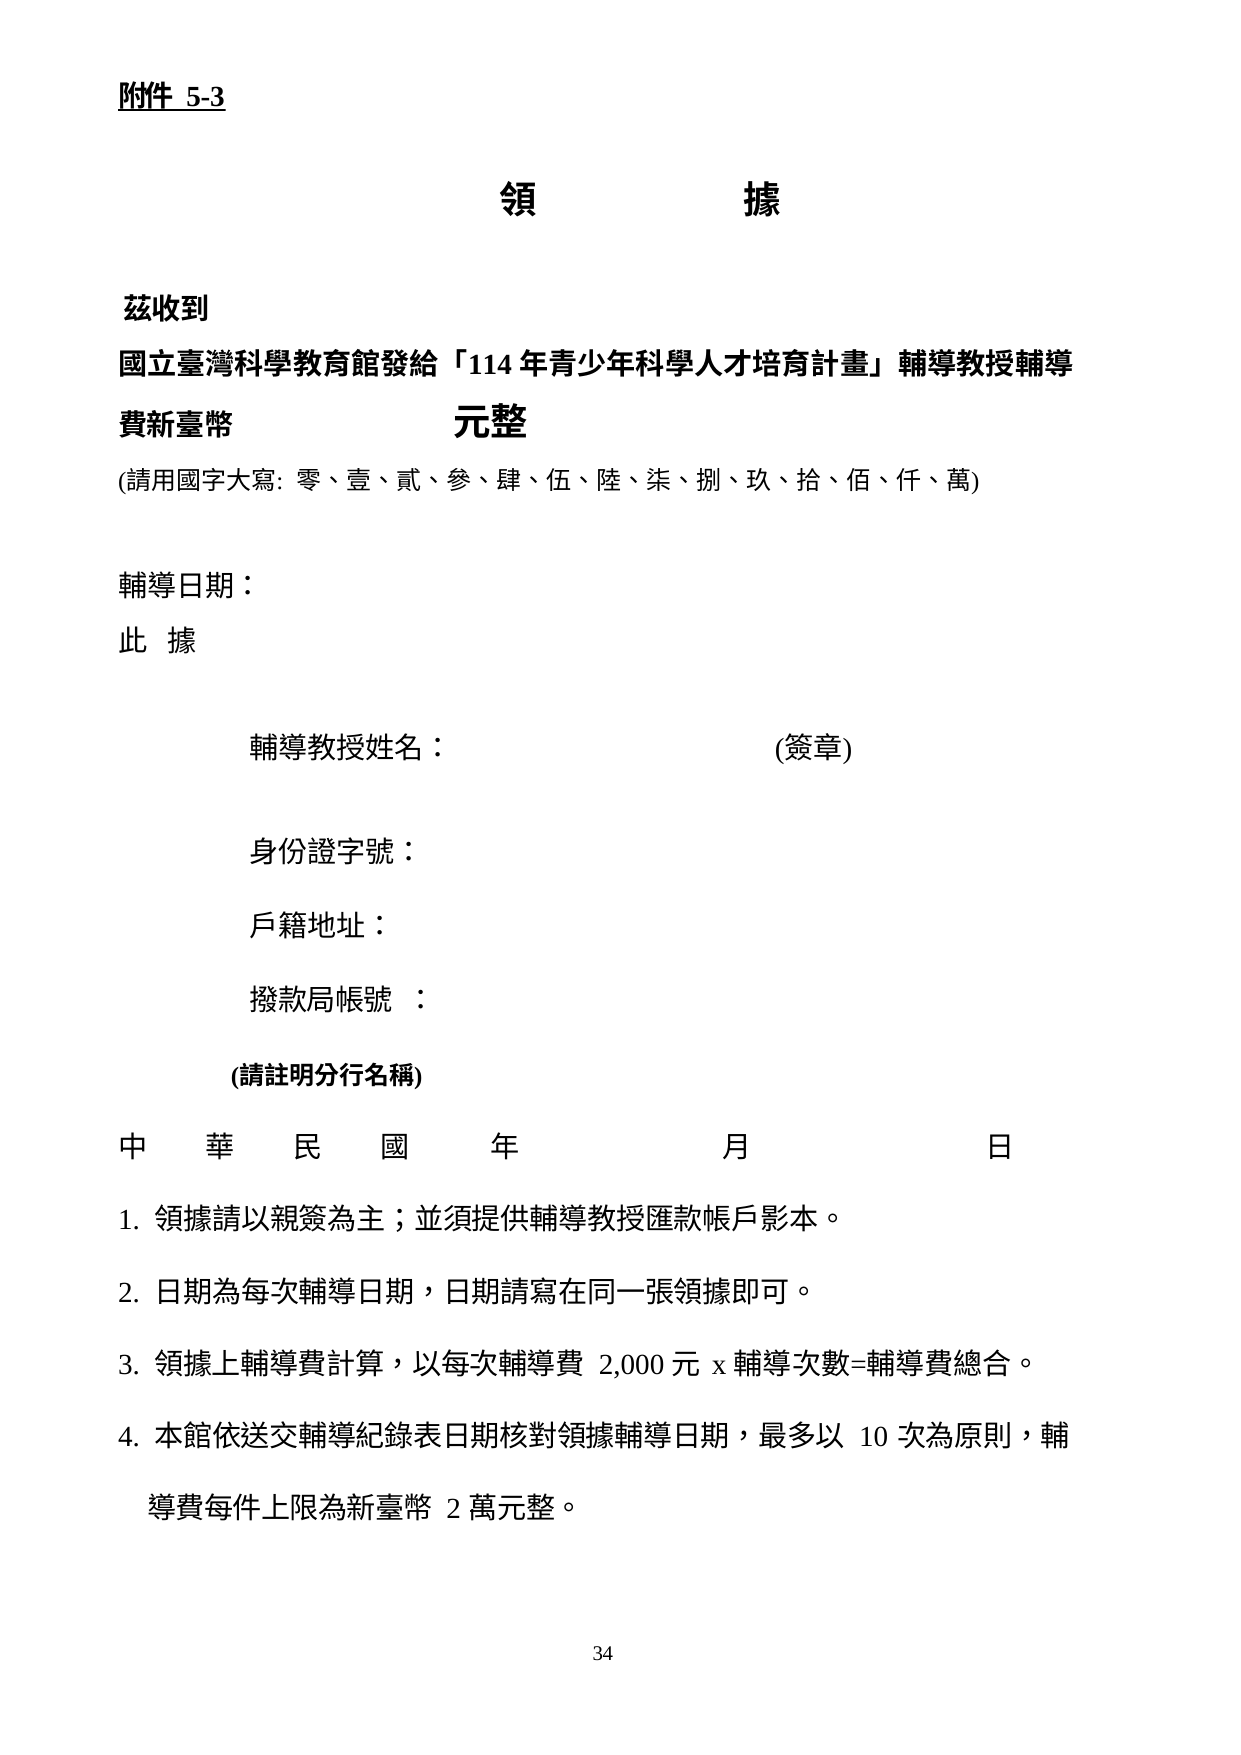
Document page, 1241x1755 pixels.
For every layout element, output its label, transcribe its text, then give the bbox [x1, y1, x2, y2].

text 導費每件上限為新臺幣 2 萬元整。 [147, 1485, 1168, 1527]
text 國立臺灣科學教育館發給「114 年青少年科學人才培育計畫」輔導教授輔導費新臺幣 元整 [118, 341, 1073, 446]
text 輔導日期：此 據 [118, 563, 264, 660]
text 中 華 民 國 年 月 日 [118, 1124, 1168, 1166]
subtitle 茲收到 [123, 286, 1168, 328]
list 日期為每次輔導日期，日期請寫在同一張領據即可。 [118, 1268, 1168, 1310]
text (請用國字大寫: 零、壹、貳、參、肆、伍、陸、柒、捌、玖、拾、佰、仟、萬) [73, 460, 1025, 496]
text (請註明分行名稱) [231, 1056, 1168, 1092]
list 本館依送交輔導紀錄表日期核對領據輔導日期，最多以 10 次為原則，輔 [118, 1412, 1168, 1455]
subtitle 領 據 [113, 170, 1168, 224]
list 領據上輔導費計算，以每次輔導費 2,000 元 x 輔導次數=輔導費總合。 [118, 1340, 1168, 1383]
text 身份證字號：戶籍地址： 撥款局帳號 ： [249, 829, 440, 1019]
list 領據請以親簽為主；並須提供輔導教授匯款帳戶影本。 [118, 1196, 1168, 1238]
text 輔導教授姓名： (簽章) [73, 724, 1030, 767]
